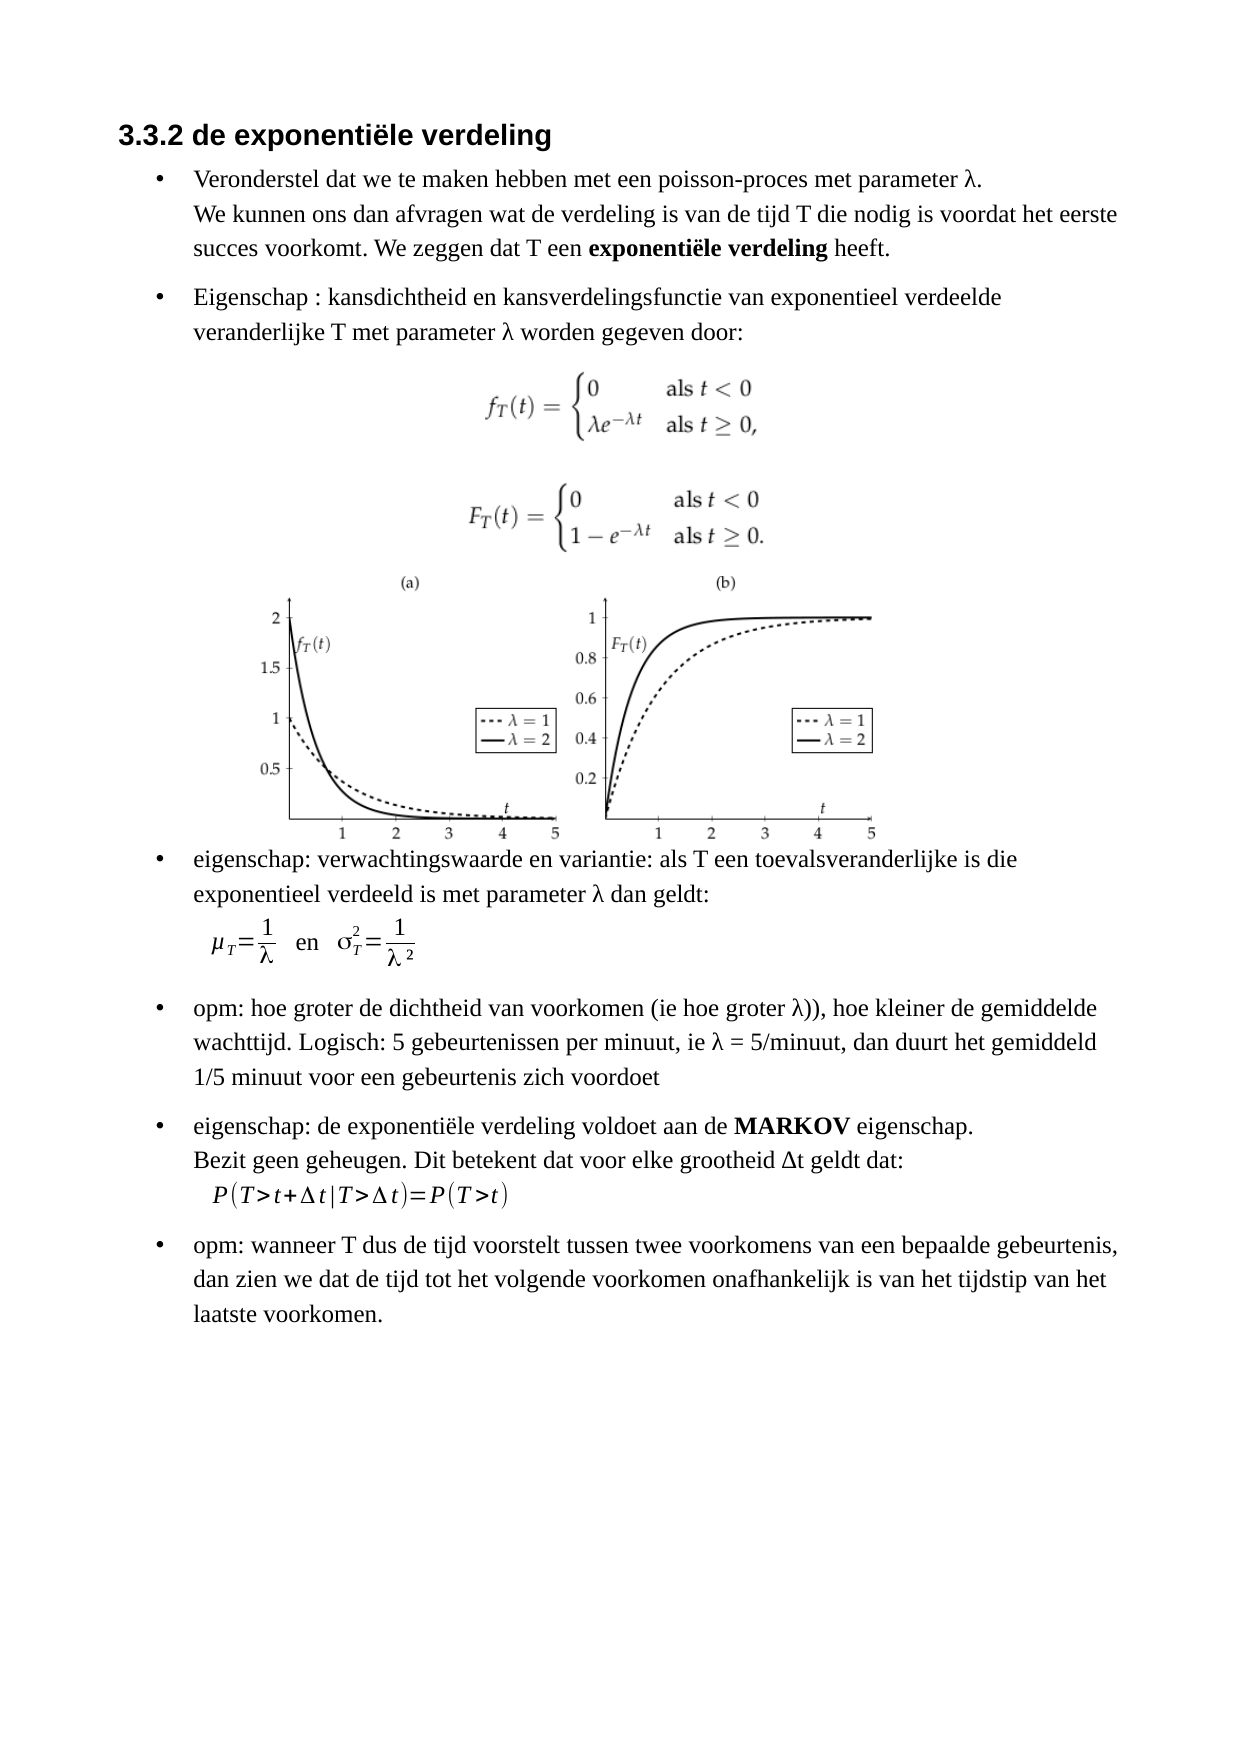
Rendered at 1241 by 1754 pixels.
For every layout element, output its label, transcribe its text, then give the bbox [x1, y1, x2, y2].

list eigenschap: verwachtingswaarde en variantie: als T een toevalsveranderlijke is die exponentieel verdeeld is met parameter λ dan geldt: en [156, 366, 1122, 972]
subtitle 3.3.2 de exponentiële verdeling [118, 118, 1122, 152]
list eigenschap: de exponentiële verdeling voldoet aan de MARKOV eigenschap. Bezit geen geheugen. Dit betekent dat voor elke grootheid ∆t geldt dat: [156, 1111, 1122, 1210]
list Eigenschap : kansdichtheid en kansverdelingsfunctie van exponentieel verdeelde veranderlijke T met parameter λ worden gegeven door: [156, 282, 1122, 346]
list Veronderstel dat we te maken hebben met een poisson-proces met parameter λ. We kunnen ons dan afvragen wat de verdeling is van de tijd T die nodig is voordat het eerste succes voorkomt. We zeggen dat T een exponentiële verdeling heeft. [156, 164, 1122, 262]
picture [457, 458, 573, 554]
list opm: wanneer T dus de tijd voorstelt tussen twee voorkomens van een bepaalde gebeurtenis, dan zien we dat de tijd tot het volgende voorkomen onafhankelijk is van het tijdstip van het laatste voorkomen. [156, 1230, 1122, 1328]
picture [255, 573, 450, 845]
list opm: hoe groter de dichtheid van voorkomen (ie hoe groter λ)), hoe kleiner de gemiddelde wachttijd. Logisch: 5 gebeurtenissen per minuut, ie λ = 5/minuut, dan duurt het gemiddeld 1/5 minuut voor een gebeurtenis zich voordoet [156, 993, 1122, 1090]
